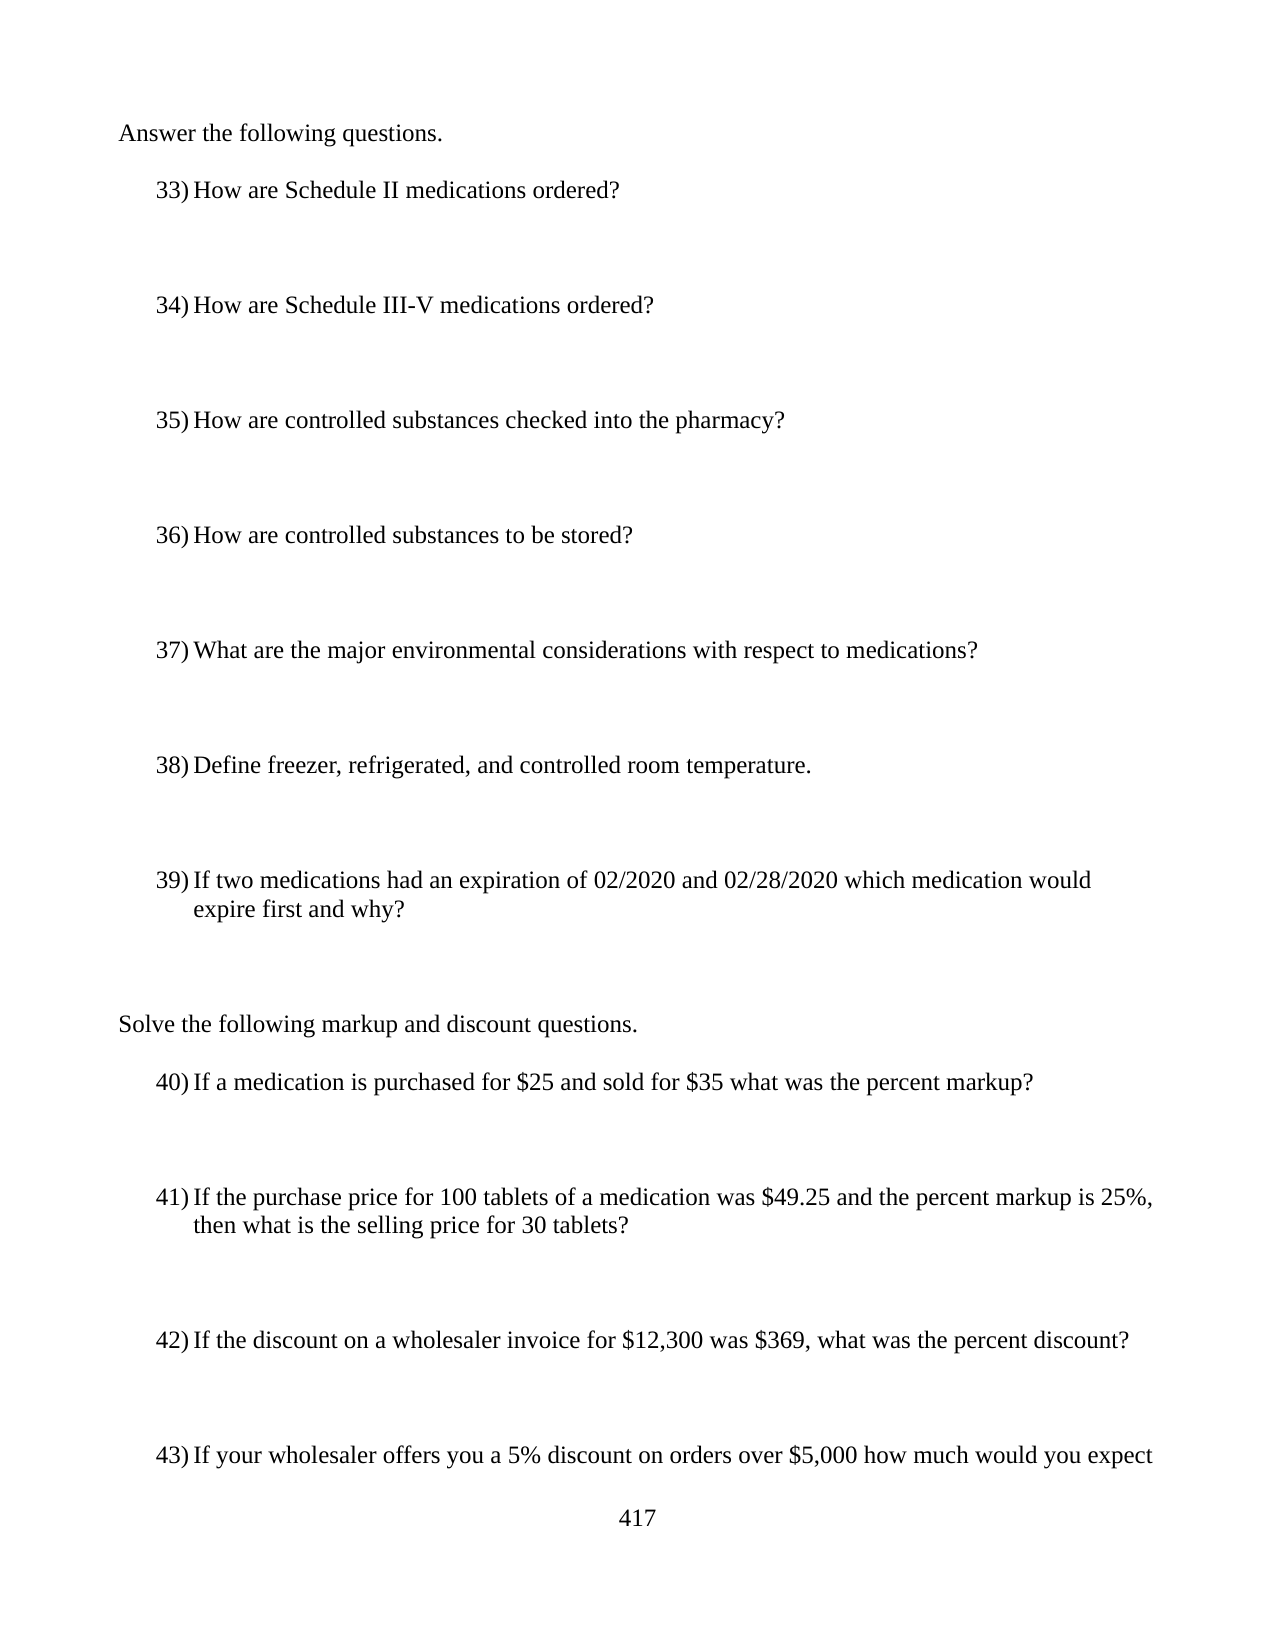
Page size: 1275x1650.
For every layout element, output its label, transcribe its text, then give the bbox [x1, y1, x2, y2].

list How are Schedule II medications ordered? [156, 176, 1157, 204]
text Solve the following markup and discount questions. [118, 1009, 1157, 1038]
list What are the major environmental considerations with respect to medications? [156, 636, 1157, 664]
list If a medication is purchased for $25 and sold for $35 what was the percent markup? [156, 1067, 1157, 1096]
list If the purchase price for 100 tablets of a medication was $49.25 and the percent markup is 25%, then what is the selling price for 30 tablets? [156, 1182, 1157, 1239]
list How are controlled substances checked into the pharmacy? [156, 406, 1157, 434]
list If your wholesaler offers you a 5% discount on orders over $5,000 how much would you expect [156, 1441, 1157, 1469]
list How are Schedule III-V medications ordered? [156, 291, 1157, 319]
text Answer the following questions. [118, 118, 1157, 147]
list If two medications had an expiration of 02/2020 and 02/28/2020 which medication would expire first and why? [156, 866, 1157, 923]
list If the discount on a wholesaler invoice for $12,300 was $369, what was the percent discount? [156, 1326, 1157, 1354]
list Define freezer, refrigerated, and controlled room temperature. [156, 751, 1157, 779]
list How are controlled substances to be stored? [156, 521, 1157, 549]
